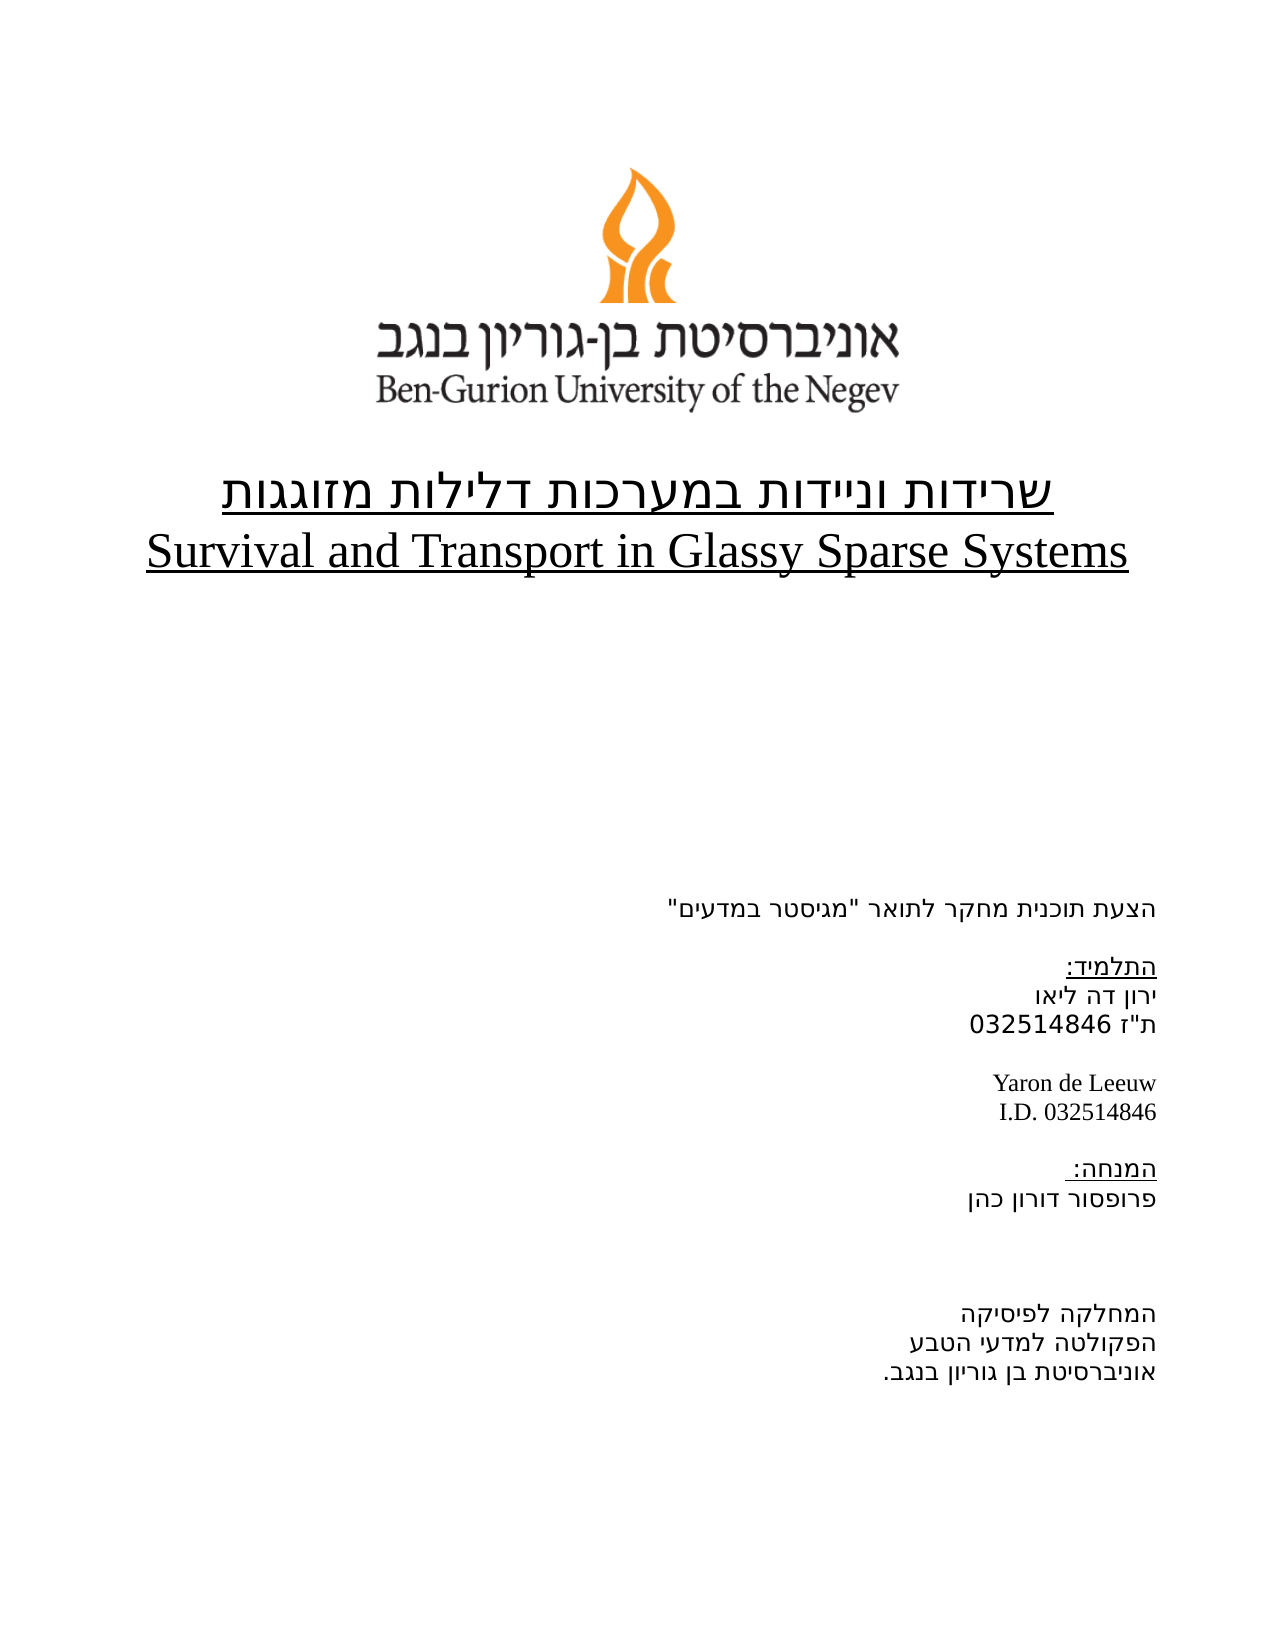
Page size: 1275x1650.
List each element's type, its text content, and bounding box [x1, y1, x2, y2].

table_cell שרידות וניידות במערכות דלילות מזוגגות Survival and Transport in Glassy Sparse Systems הצעת תוכנית מחקר לתואר "מגיסטר במדעים" התלמיד: ירון דה ליאו ת"ז 032514846 Yaron de Leeuw I.D. 032514846 המנחה: פרופסור דורון כהן המחלקה לפיסיקה הפקולטה למדעי הטבע אוניברסיטת בן גוריון בנגב. [118, 462, 1157, 1444]
table_header [982, 118, 1157, 462]
picture [293, 118, 982, 463]
table_header [118, 118, 293, 462]
